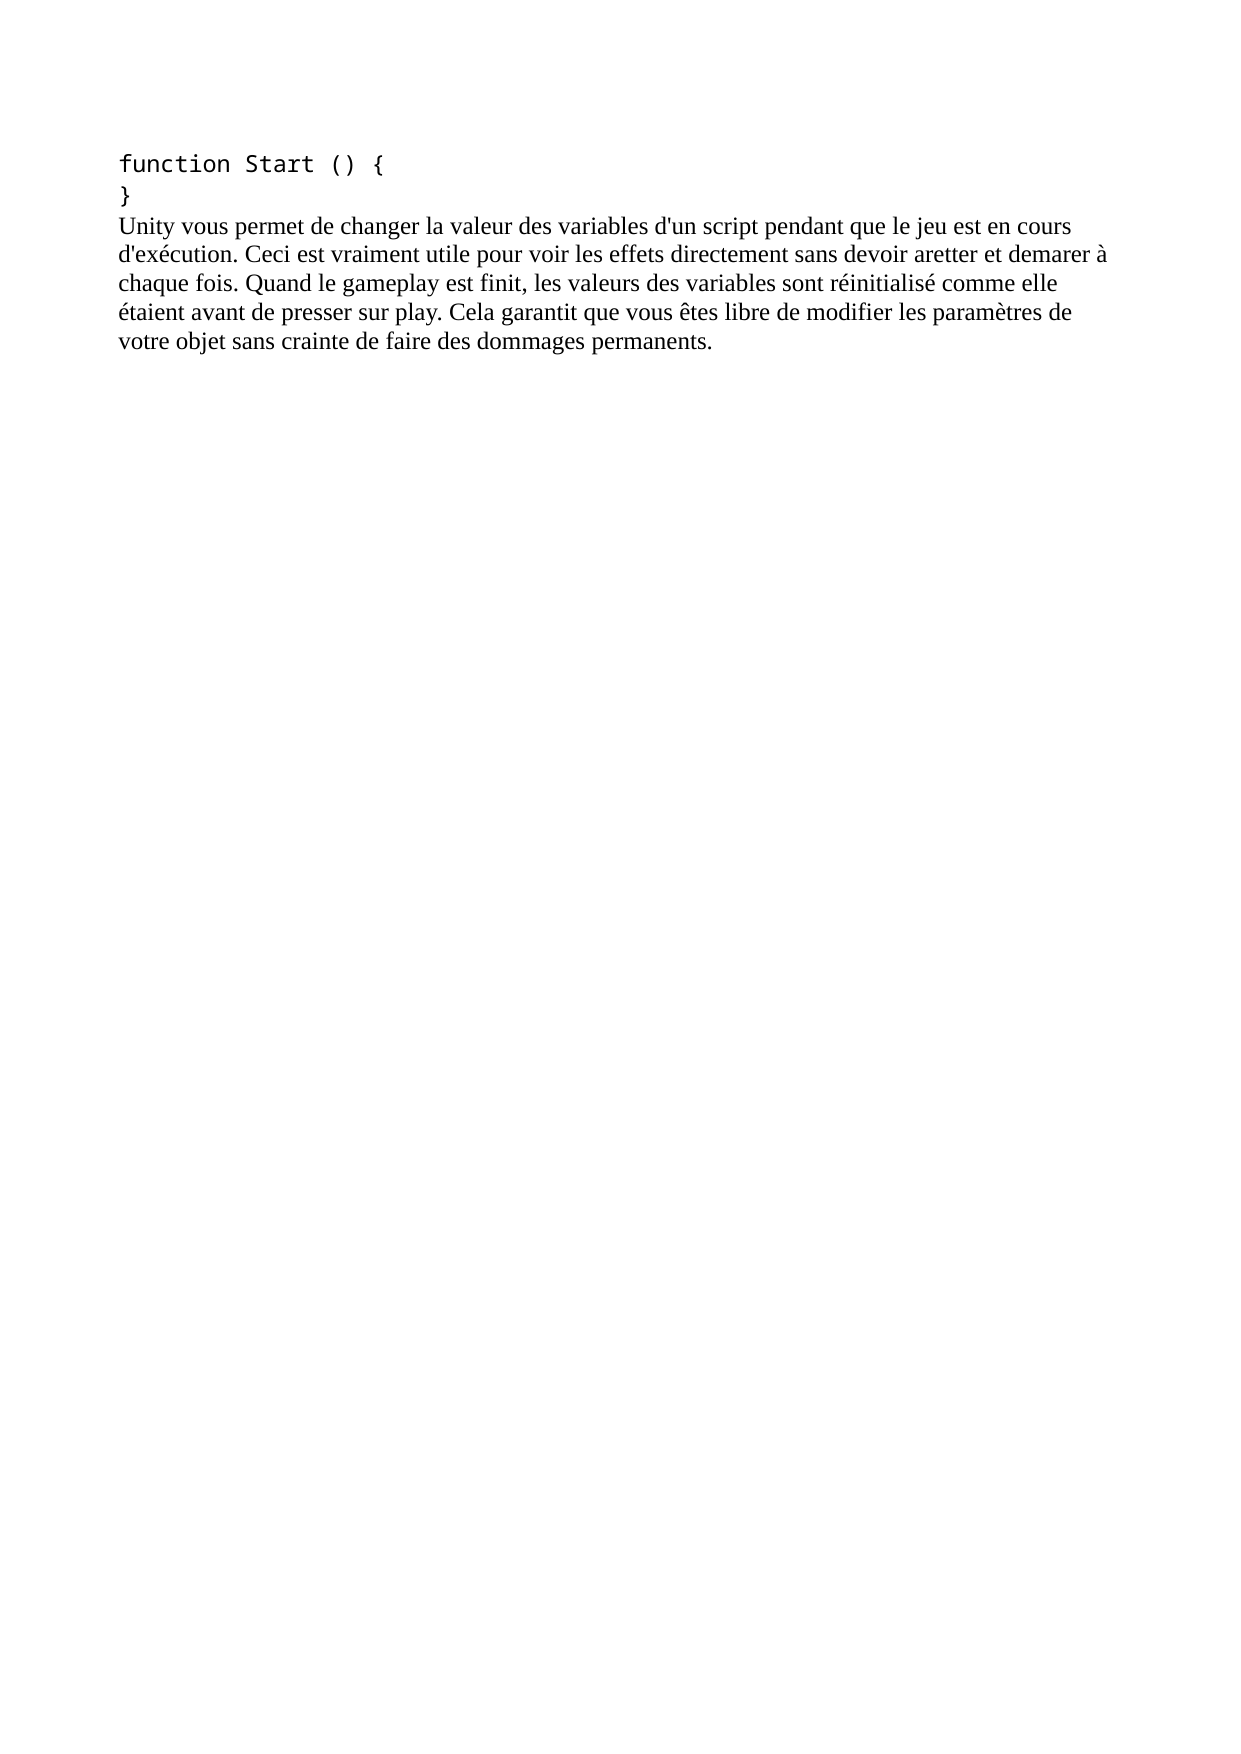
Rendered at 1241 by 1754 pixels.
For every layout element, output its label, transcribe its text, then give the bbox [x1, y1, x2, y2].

text function Start () { [118, 147, 1122, 179]
text } [118, 179, 1122, 211]
text Unity vous permet de changer la valeur des variables d'un script pendant que le jeu est en cours d'exécution. Ceci est vraiment utile pour voir les effets directement sans devoir aretter et demarer à chaque fois. Quand le gameplay est finit, les valeurs des variables sont réinitialisé comme elle étaient avant de presser sur play. Cela garantit que vous êtes libre de modifier les paramètres de votre objet sans crainte de faire des dommages permanents. [118, 211, 1122, 354]
